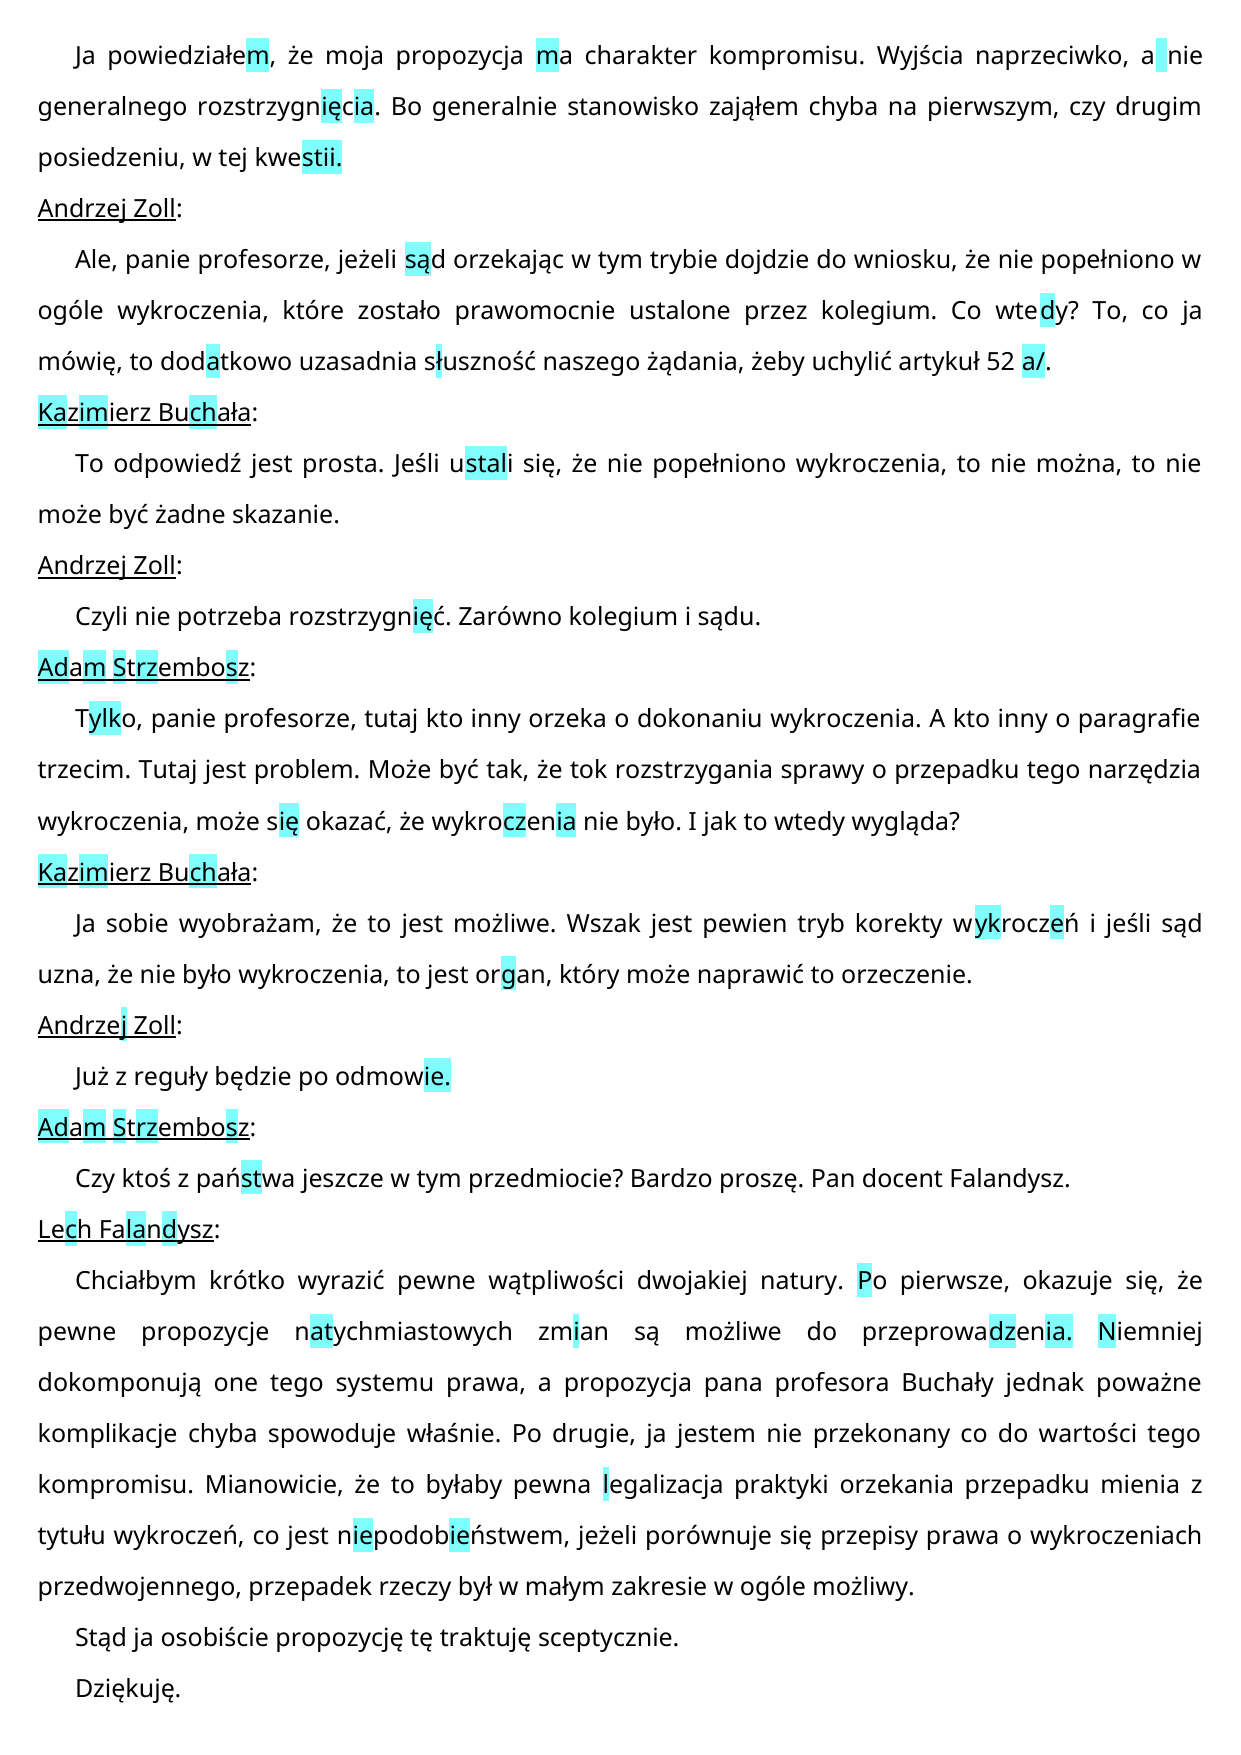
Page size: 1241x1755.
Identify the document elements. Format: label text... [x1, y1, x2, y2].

text Ja powiedziałem, że moja propozycja ma charakter kompromisu. Wyjścia naprzeciwko, a nie generalnego rozstrzygnięcia. Bo generalnie stanowisko zająłem chyba na pierwszym, czy drugim posiedzeniu, w tej kwestii. [37, 37, 1203, 174]
text Kazimierz Buchała: [37, 854, 1203, 888]
text Adam Strzembosz: [37, 1109, 1203, 1143]
text Andrzej Zoll: [37, 191, 1203, 225]
text Adam Strzembosz: [37, 650, 1203, 684]
text Andrzej Zoll: [37, 1007, 1203, 1041]
text Ja sobie wyobrażam, że to jest możliwe. Wszak jest pewien tryb korekty wykroczeń i jeśli sąd uzna, że nie było wykroczenia, to jest organ, który może naprawić to orzeczenie. [37, 905, 1203, 990]
text Dziękuję. [37, 1671, 1203, 1705]
text Stąd ja osobiście propozycję tę traktuję sceptycznie. [37, 1620, 1203, 1654]
text Już z reguły będzie po odmowie. [37, 1058, 1203, 1092]
text To odpowiedź jest prosta. Jeśli ustali się, że nie popełniono wykroczenia, to nie można, to nie może być żadne skazanie. [37, 446, 1203, 531]
text Andrzej Zoll: [37, 548, 1203, 582]
text Tylko, panie profesorze, tutaj kto inny orzeka o dokonaniu wykroczenia. A kto inny o paragrafie trzecim. Tutaj jest problem. Może być tak, że tok rozstrzygania sprawy o przepadku tego narzędzia wykroczenia, może się okazać, że wykroczenia nie było. I jak to wtedy wygląda? [37, 701, 1203, 837]
text Czyli nie potrzeba rozstrzygnięć. Zarówno kolegium i sądu. [37, 599, 1203, 633]
text Czy ktoś z państwa jeszcze w tym przedmiocie? Bardzo proszę. Pan docent Falandysz. [37, 1160, 1203, 1194]
text Chciałbym krótko wyrazić pewne wątpliwości dwojakiej natury. Po pierwsze, okazuje się, że pewne propozycje natychmiastowych zmian są możliwe do przeprowadzenia. Niemniej dokomponują one tego systemu prawa, a propozycja pana profesora Buchały jednak poważne komplikacje chyba spowoduje właśnie. Po drugie, ja jestem nie przekonany co do wartości tego kompromisu. Mianowicie, że to byłaby pewna legalizacja praktyki orzekania przepadku mienia z tytułu wykroczeń, co jest niepodobieństwem, jeżeli porównuje się przepisy prawa o wykroczeniach przedwojennego, przepadek rzeczy był w małym zakresie w ogóle możliwy. [37, 1262, 1203, 1603]
text Kazimierz Buchała: [37, 395, 1203, 429]
text Lech Falandysz: [37, 1211, 1203, 1246]
text Ale, panie profesorze, jeżeli sąd orzekając w tym trybie dojdzie do wniosku, że nie popełniono w ogóle wykroczenia, które zostało prawomocnie ustalone przez kolegium. Co wtedy? To, co ja mówię, to dodatkowo uzasadnia słuszność naszego żądania, żeby uchylić artykuł 52 a/. [37, 242, 1203, 378]
